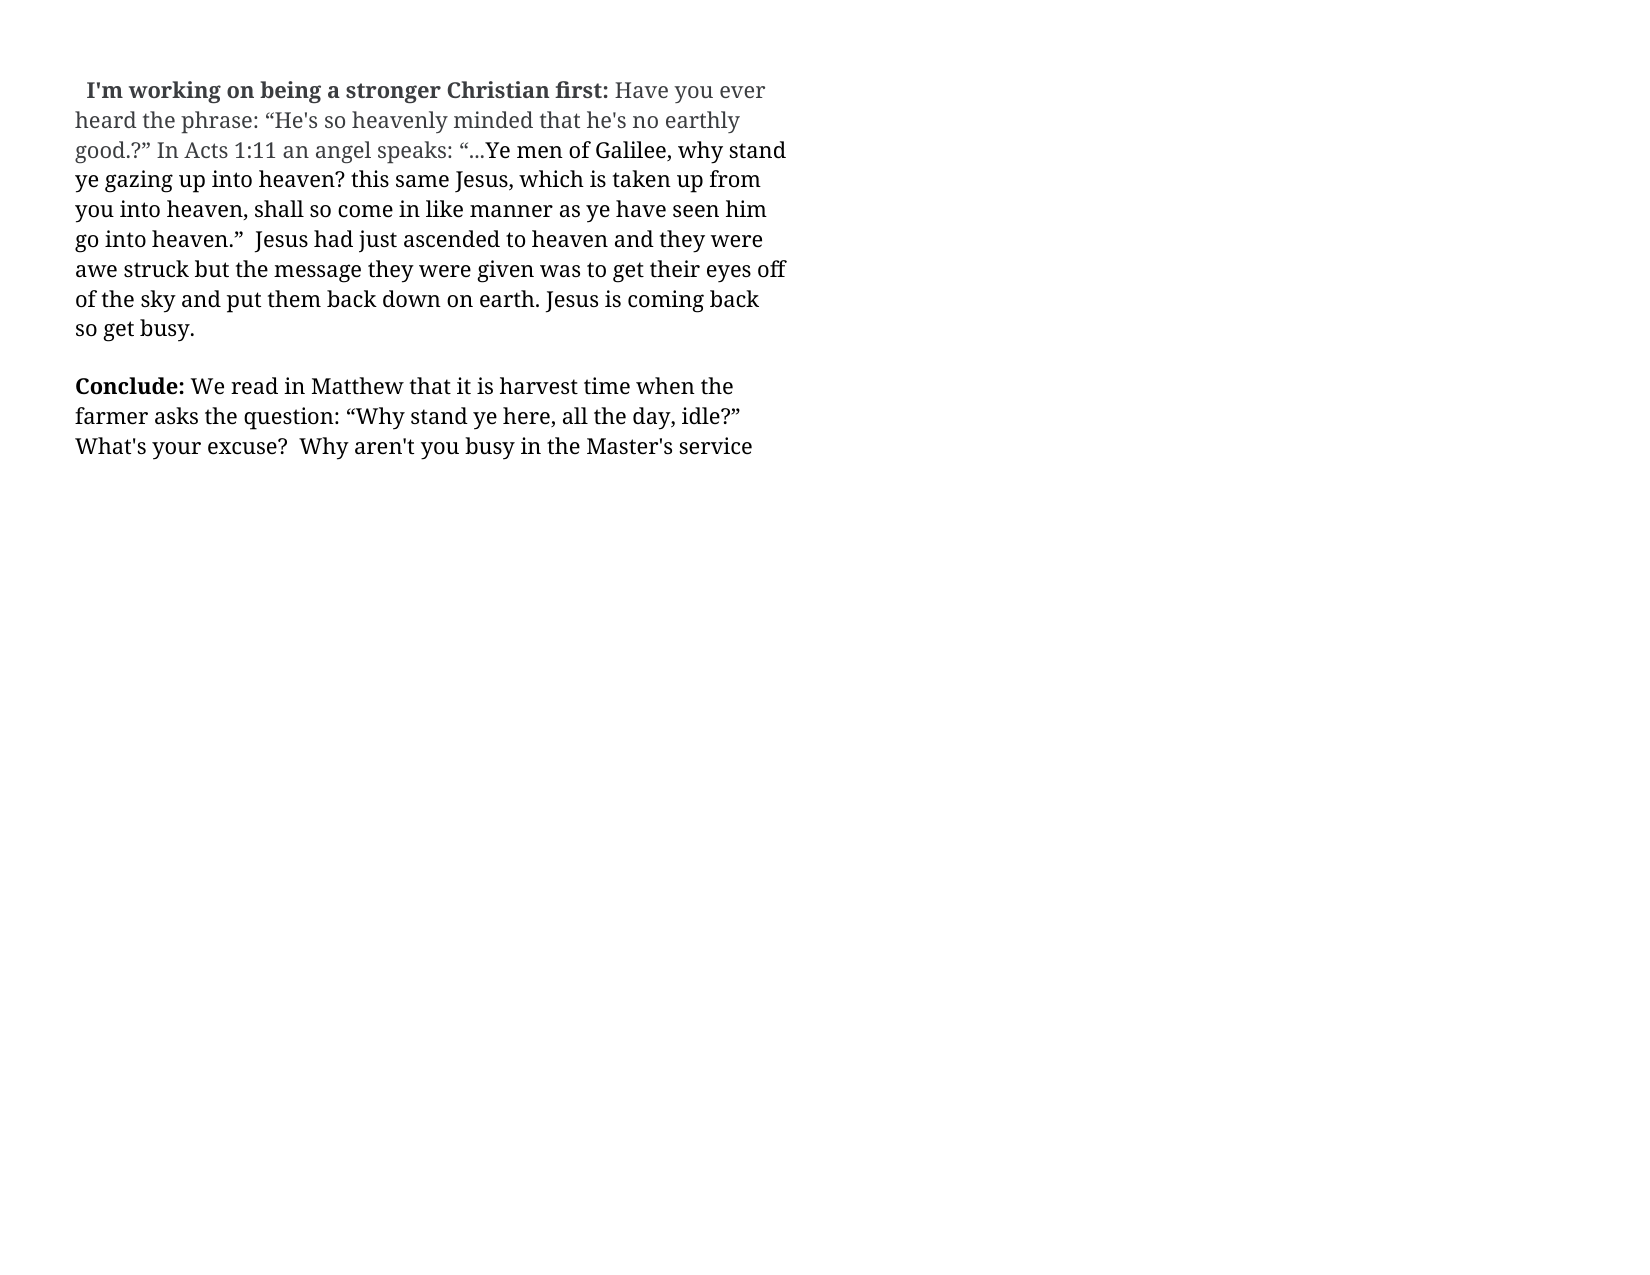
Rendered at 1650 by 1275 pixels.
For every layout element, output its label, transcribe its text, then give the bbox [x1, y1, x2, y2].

text I'm working on being a stronger Christian first: Have you ever heard the phrase: “He's so heavenly minded that he's no earthly good.?” In Acts 1:11 an angel speaks: “...Ye men of Galilee, why stand ye gazing up into heaven? this same Jesus, which is taken up from you into heaven, shall so come in like manner as ye have seen him go into heaven.” Jesus had just ascended to heaven and they were awe struck but the message they were given was to get their eyes off of the sky and put them back down on earth. Jesus is coming back so get busy. [75, 75, 787, 343]
text Conclude: We read in Matthew that it is harvest time when the farmer asks the question: “Why stand ye here, all the day, idle?” What's your excuse? Why aren't you busy in the Master's service [75, 371, 787, 461]
